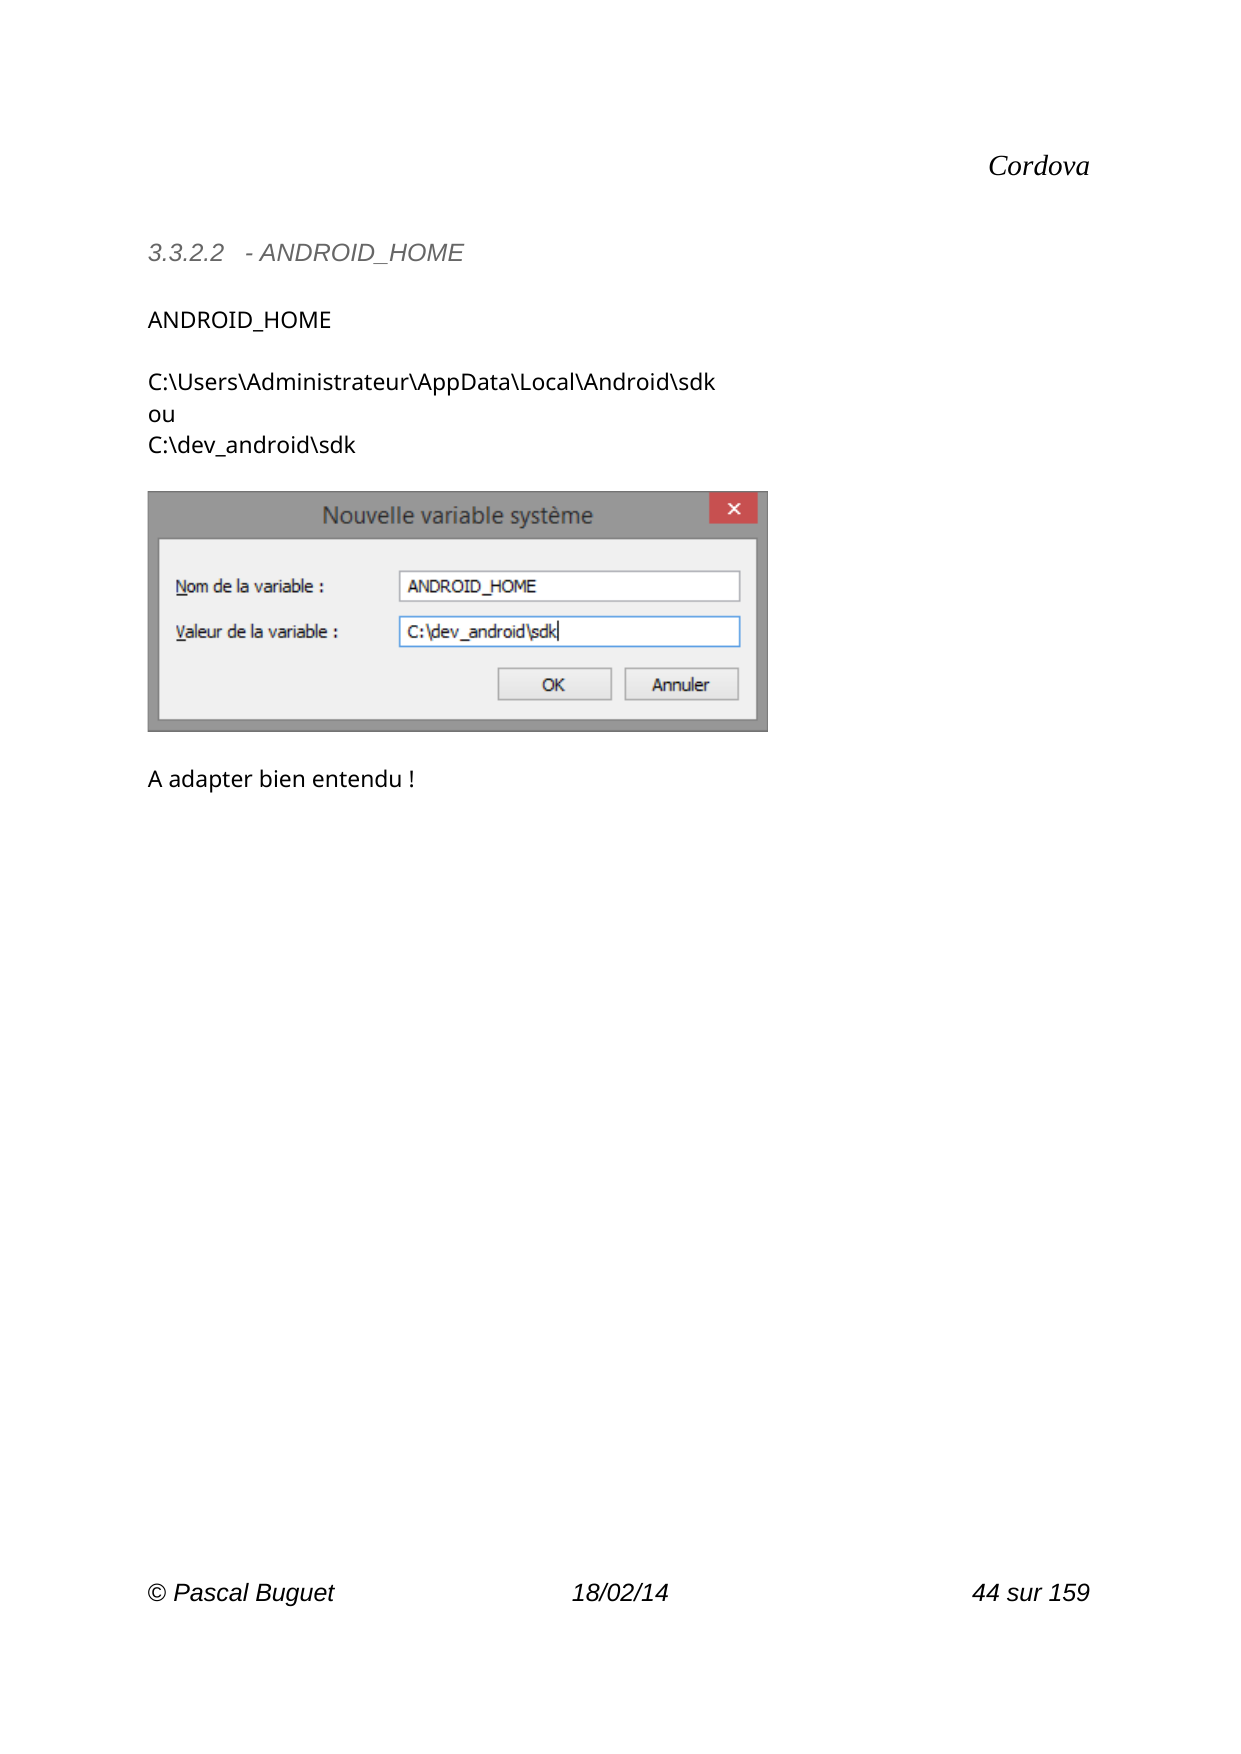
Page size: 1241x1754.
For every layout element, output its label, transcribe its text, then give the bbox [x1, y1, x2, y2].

picture [147, 491, 768, 732]
text ANDROID_HOME [148, 304, 1092, 335]
text C:\Users\Administrateur\AppData\Local\Android\sdk [148, 366, 1092, 397]
text A adapter bien entendu ! [148, 763, 1092, 794]
subtitle - ANDROID_HOME [148, 237, 1092, 266]
text ou [148, 397, 1092, 429]
text C:\dev_android\sdk [148, 429, 1092, 460]
